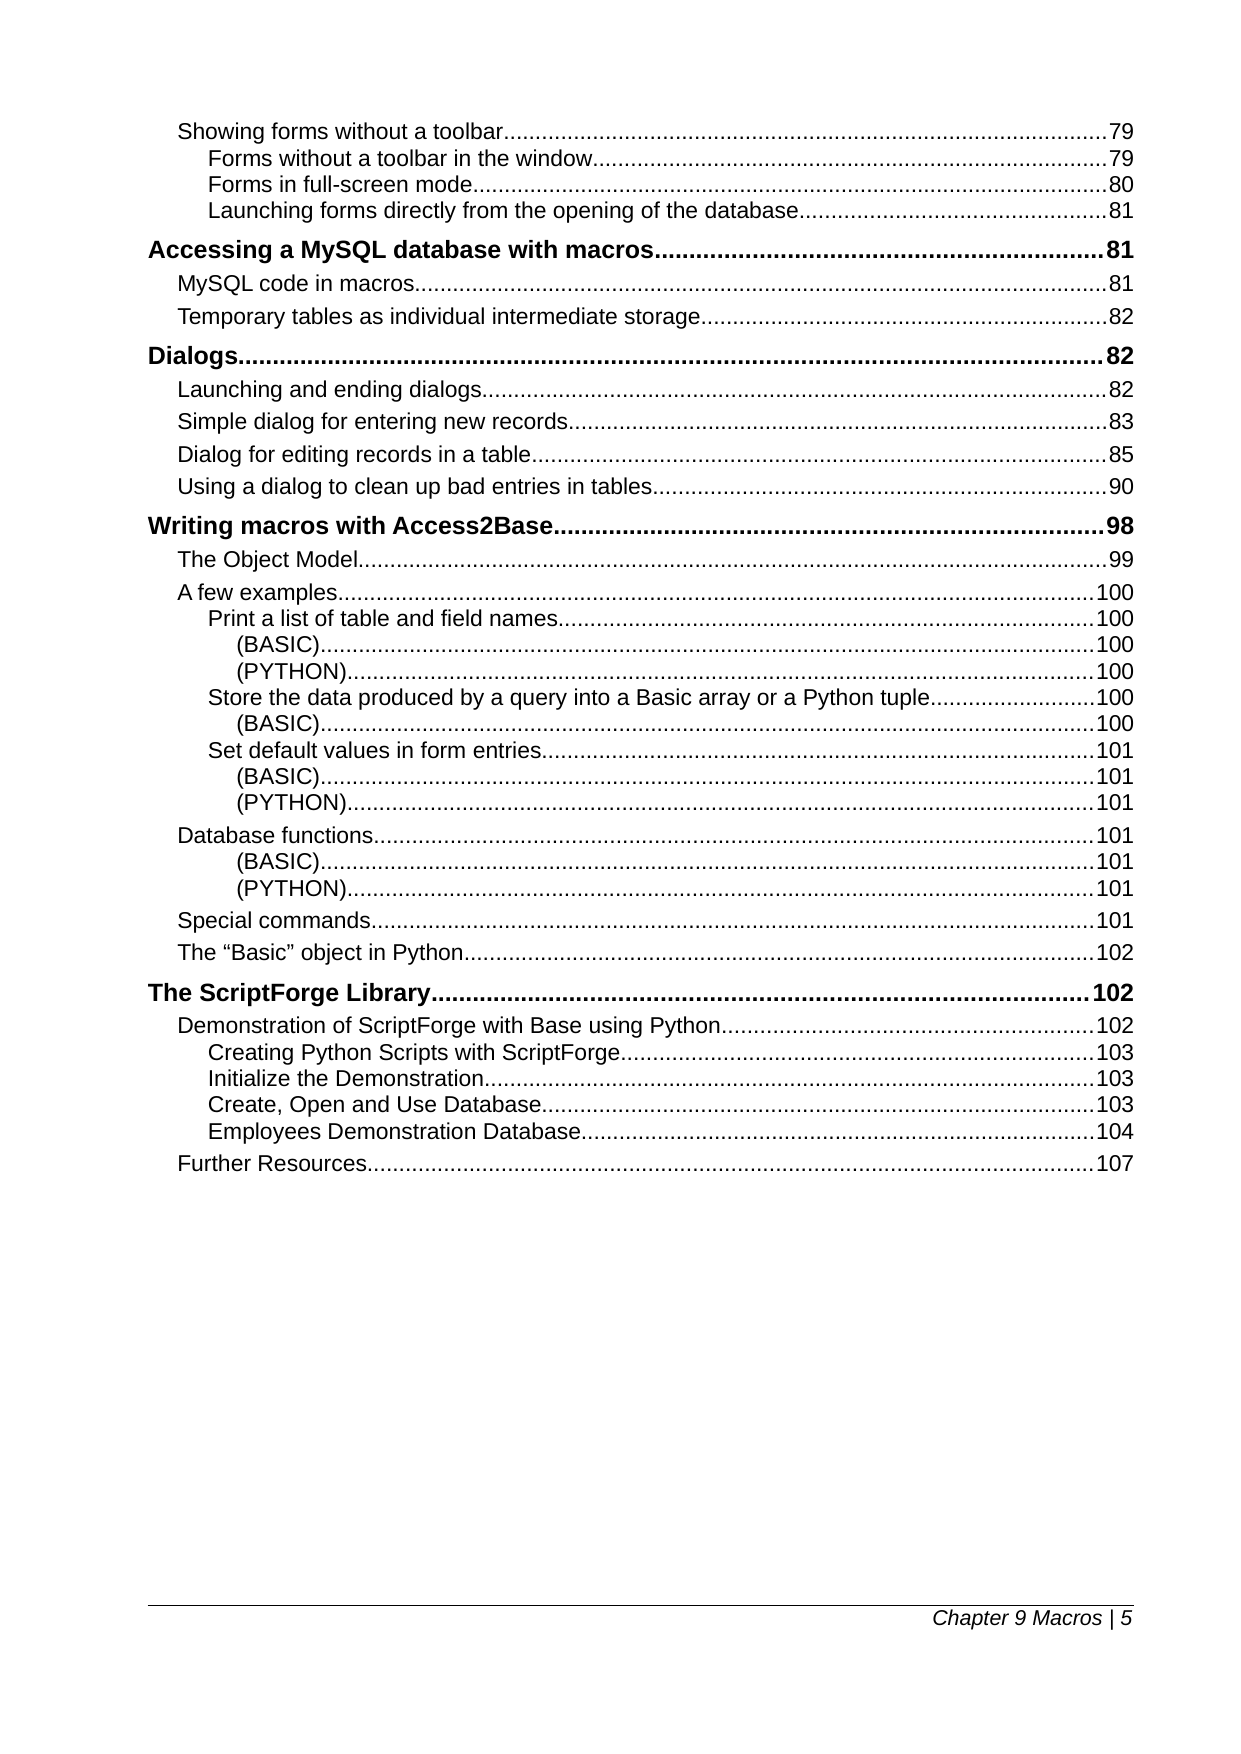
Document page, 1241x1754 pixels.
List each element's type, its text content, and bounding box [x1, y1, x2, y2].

text Initialize the Demonstration 103 [208, 1065, 1134, 1091]
text Forms in full-screen mode 80 [208, 171, 1134, 197]
text Launching and ending dialogs 82 [177, 376, 1134, 402]
text (BASIC) 100 [236, 710, 1134, 737]
text Further Resources 107 [177, 1150, 1134, 1177]
text The Object Model 99 [177, 546, 1134, 572]
text Special commands 101 [177, 907, 1134, 933]
text (PYTHON) 101 [236, 789, 1134, 816]
text Writing macros with Access2Base 98 [148, 511, 1134, 540]
text (BASIC) 100 [236, 631, 1134, 658]
text Set default values in form entries 101 [208, 737, 1134, 763]
text Accessing a MySQL database with macros 81 [148, 236, 1134, 264]
text Print a list of table and field names 100 [208, 605, 1134, 631]
text Create, Open and Use Database 103 [208, 1091, 1134, 1118]
text MySQL code in macros 81 [177, 270, 1134, 297]
text The “Basic” object in Python 102 [177, 939, 1134, 966]
text Forms without a toolbar in the window 79 [208, 144, 1134, 171]
text (BASIC) 101 [236, 763, 1134, 789]
text (PYTHON) 100 [236, 658, 1134, 684]
text (PYTHON) 101 [236, 874, 1134, 901]
text Simple dialog for entering new records 83 [177, 408, 1134, 434]
text Store the data produced by a query into a Basic array or a Python tuple 100 [208, 684, 1134, 710]
text Creating Python Scripts with ScriptForge 103 [208, 1039, 1134, 1065]
text Dialogs 82 [148, 341, 1134, 370]
text Demonstration of ScriptForge with Base using Python 102 [177, 1012, 1134, 1039]
text Temporary tables as individual intermediate storage 82 [177, 303, 1134, 329]
text Showing forms without a toolbar 79 [177, 118, 1134, 144]
text Using a dialog to clean up bad entries in tables 90 [177, 473, 1134, 499]
text (BASIC) 101 [236, 848, 1134, 874]
text Database functions 101 [177, 822, 1134, 848]
text Launching forms directly from the opening of the database 81 [208, 197, 1134, 223]
text Dialog for editing records in a table 85 [177, 441, 1134, 467]
text The ScriptForge Library 102 [148, 978, 1134, 1006]
text Employees Demonstration Database 104 [208, 1118, 1134, 1144]
text A few examples 100 [177, 578, 1134, 605]
